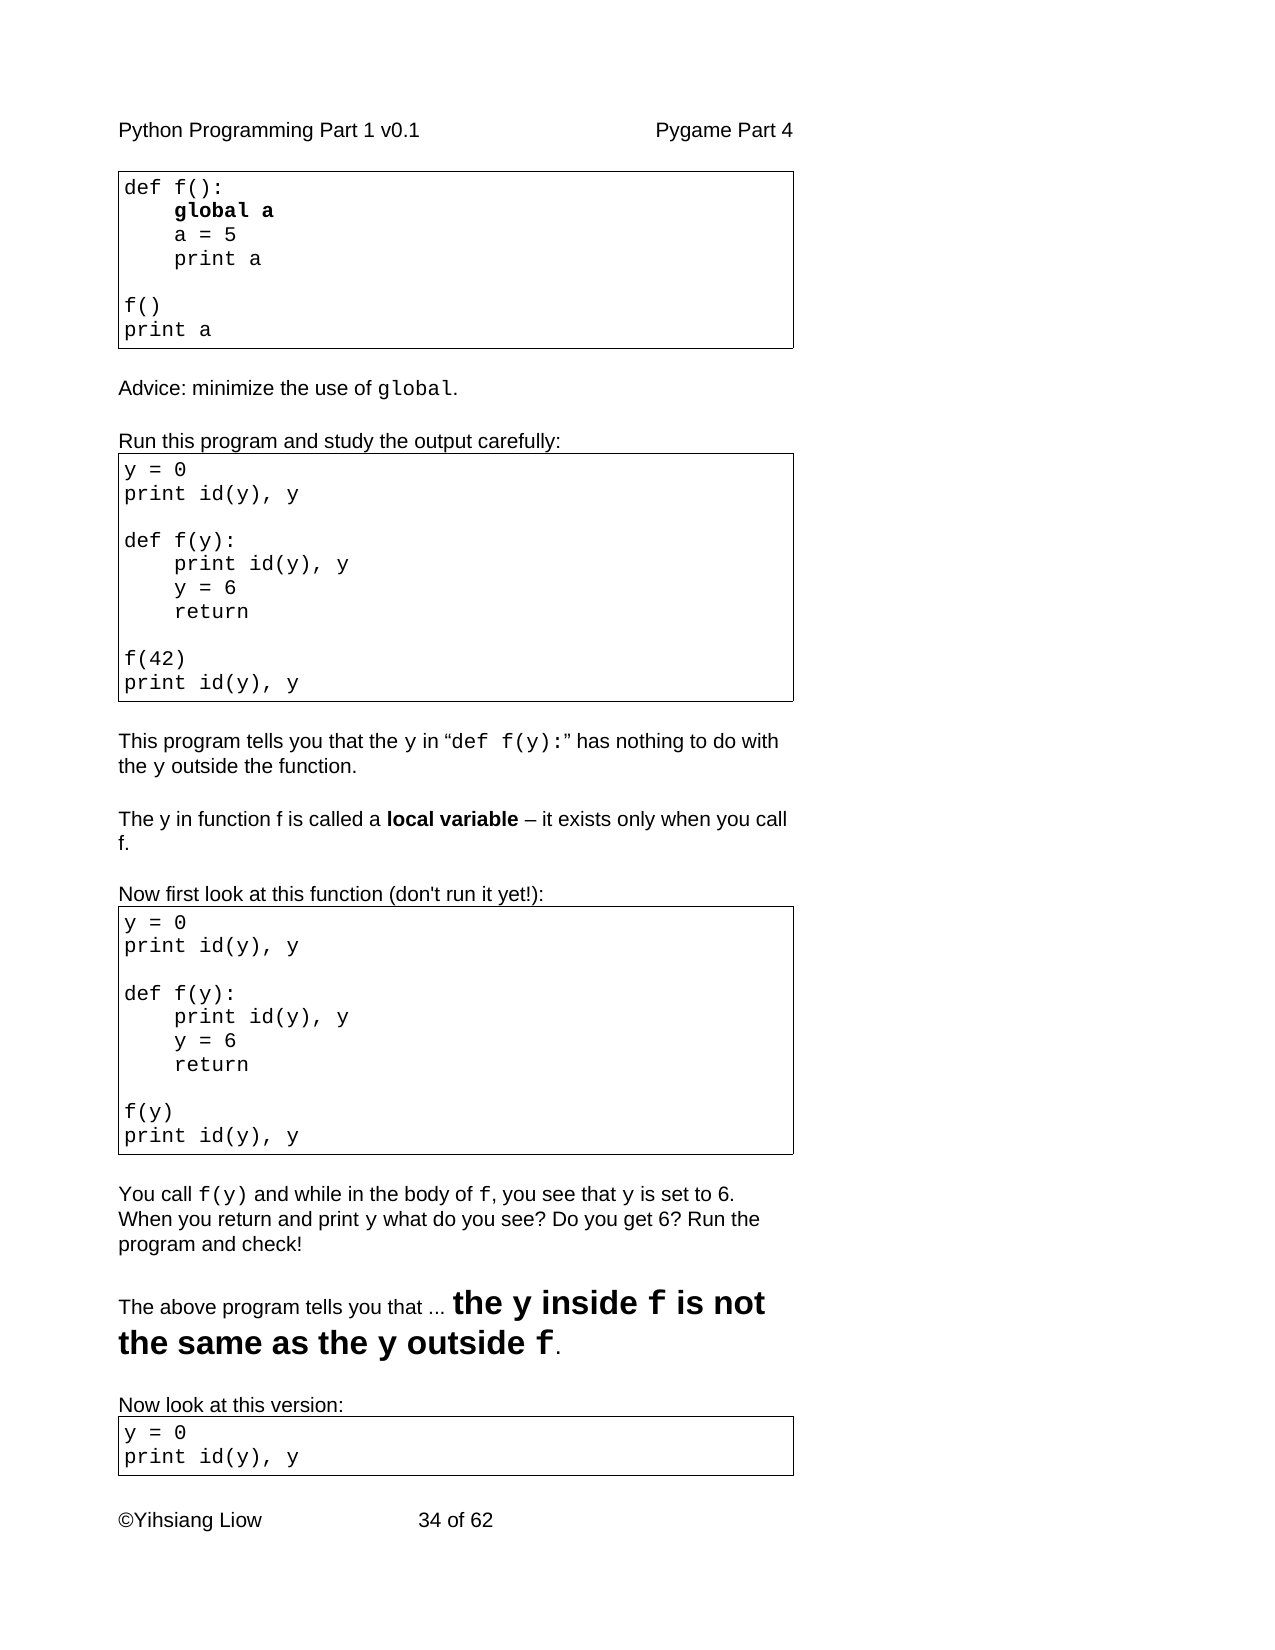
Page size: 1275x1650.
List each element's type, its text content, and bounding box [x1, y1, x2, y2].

text Now first look at this function (don't run it yet!): [118, 883, 793, 906]
text This program tells you that the y in “def f(y):” has nothing to do with the y outside the function. [118, 729, 793, 780]
table_header y = 0 print id(y), y def f(y): print id(y), y y = 6 return f(y) print id(y), y [119, 907, 793, 1154]
text The above program tells you that ... the y inside f is not the same as the y outside f. [118, 1284, 793, 1365]
text You call f(y) and while in the body of f, you see that y is set to 6. When you return and print y what do you see? Do you get 6? Run the program and check! [118, 1182, 793, 1256]
table_header def f(): global a a = 5 print a f() print a [119, 172, 793, 348]
table_header y = 0 print id(y), y [119, 1417, 793, 1475]
text Advice: minimize the use of global. [118, 376, 793, 401]
text Run this program and study the output carefully: [118, 430, 793, 453]
table_header y = 0 print id(y), y def f(y): print id(y), y y = 6 return f(42) print id(y), y [119, 454, 793, 701]
text The y in function f is called a local variable – it exists only when you call f. [118, 808, 793, 854]
text Now look at this version: [118, 1393, 793, 1416]
